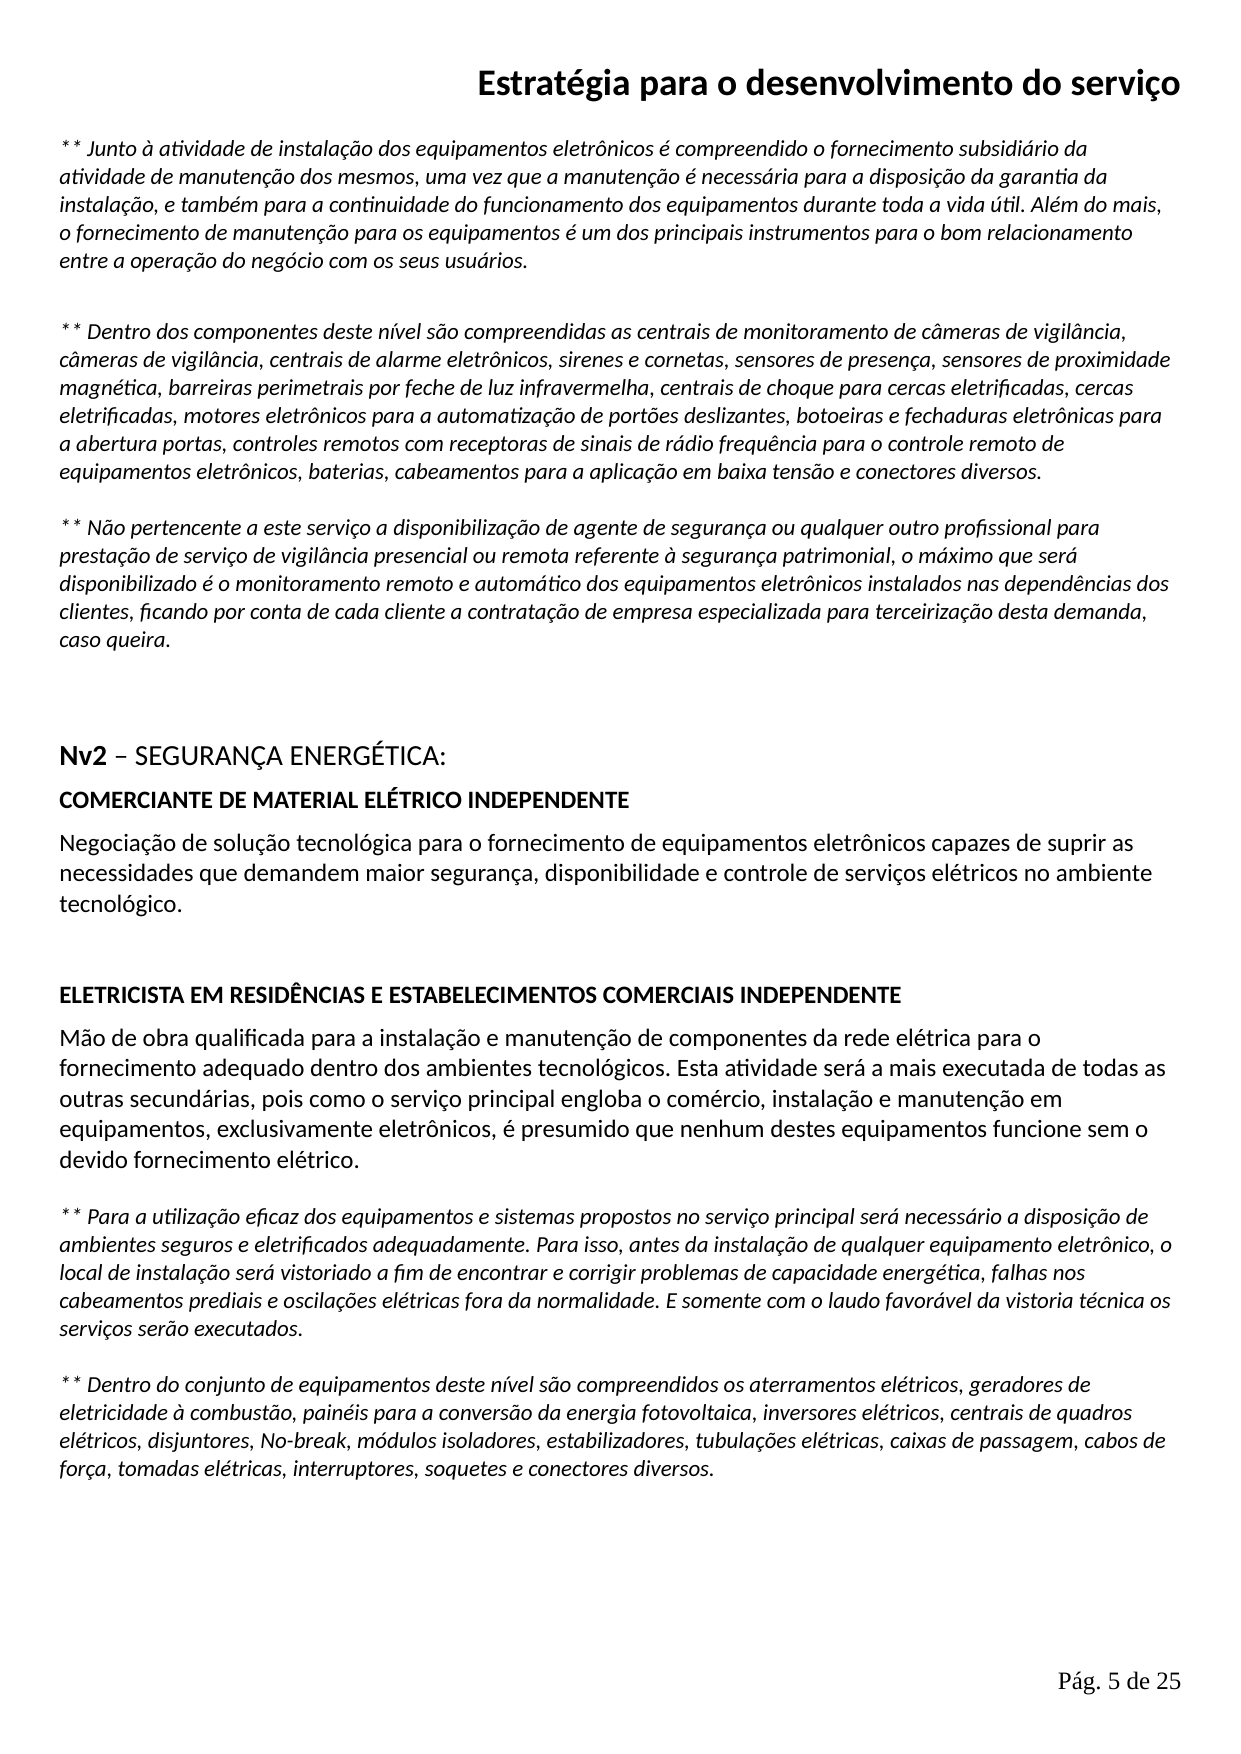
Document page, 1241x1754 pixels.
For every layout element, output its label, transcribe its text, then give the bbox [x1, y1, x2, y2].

text Nv2 – SEGURANÇA ENERGÉTICA: [59, 737, 1181, 773]
text Mão de obra qualificada para a instalação e manutenção de componentes da rede elétrica para o fornecimento adequado dentro dos ambientes tecnológicos. Esta atividade será a mais executada de todas as outras secundárias, pois como o serviço principal engloba o comércio, instalação e manutenção em equipamentos, exclusivamente eletrônicos, é presumido que nenhum destes equipamentos funcione sem o devido fornecimento elétrico. [59, 1022, 1181, 1174]
text ** Não pertencente a este serviço a disponibilização de agente de segurança ou qualquer outro profissional para prestação de serviço de vigilância presencial ou remota referente à segurança patrimonial, o máximo que será disponibilizado é o monitoramento remoto e automático dos equipamentos eletrônicos instalados nas dependências dos clientes, ficando por conta de cada cliente a contratação de empresa especializada para terceirização desta demanda, caso queira. [59, 513, 1181, 653]
text ** Para a utilização eficaz dos equipamentos e sistemas propostos no serviço principal será necessário a disposição de ambientes seguros e eletrificados adequadamente. Para isso, antes da instalação de qualquer equipamento eletrônico, o local de instalação será vistoriado a fim de encontrar e corrigir problemas de capacidade energética, falhas nos cabeamentos prediais e oscilações elétricas fora da normalidade. E somente com o laudo favorável da vistoria técnica os serviços serão executados. [59, 1202, 1181, 1342]
text COMERCIANTE DE MATERIAL ELÉTRICO INDEPENDENTE [59, 784, 1181, 815]
text ** Junto à atividade de instalação dos equipamentos eletrônicos é compreendido o fornecimento subsidiário da atividade de manutenção dos mesmos, uma vez que a manutenção é necessária para a disposição da garantia da instalação, e também para a continuidade do funcionamento dos equipamentos durante toda a vida útil. Além do mais, o fornecimento de manutenção para os equipamentos é um dos principais instrumentos para o bom relacionamento entre a operação do negócio com os seus usuários. [59, 134, 1181, 274]
text ** Dentro dos componentes deste nível são compreendidas as centrais de monitoramento de câmeras de vigilância, câmeras de vigilância, centrais de alarme eletrônicos, sirenes e cornetas, sensores de presença, sensores de proximidade magnética, barreiras perimetrais por feche de luz infravermelha, centrais de choque para cercas eletrificadas, cercas eletrificadas, motores eletrônicos para a automatização de portões deslizantes, botoeiras e fechaduras eletrônicas para a abertura portas, controles remotos com receptoras de sinais de rádio frequência para o controle remoto de equipamentos eletrônicos, baterias, cabeamentos para a aplicação em baixa tensão e conectores diversos. [59, 317, 1181, 485]
text ELETRICISTA EM RESIDÊNCIAS E ESTABELECIMENTOS COMERCIAIS INDEPENDENTE [59, 979, 1181, 1010]
text Negociação de solução tecnológica para o fornecimento de equipamentos eletrônicos capazes de suprir as necessidades que demandem maior segurança, disponibilidade e controle de serviços elétricos no ambiente tecnológico. [59, 827, 1181, 918]
text ** Dentro do conjunto de equipamentos deste nível são compreendidos os aterramentos elétricos, geradores de eletricidade à combustão, painéis para a conversão da energia fotovoltaica, inversores elétricos, centrais de quadros elétricos, disjuntores, No-break, módulos isoladores, estabilizadores, tubulações elétricas, caixas de passagem, cabos de força, tomadas elétricas, interruptores, soquetes e conectores diversos. [59, 1370, 1181, 1482]
